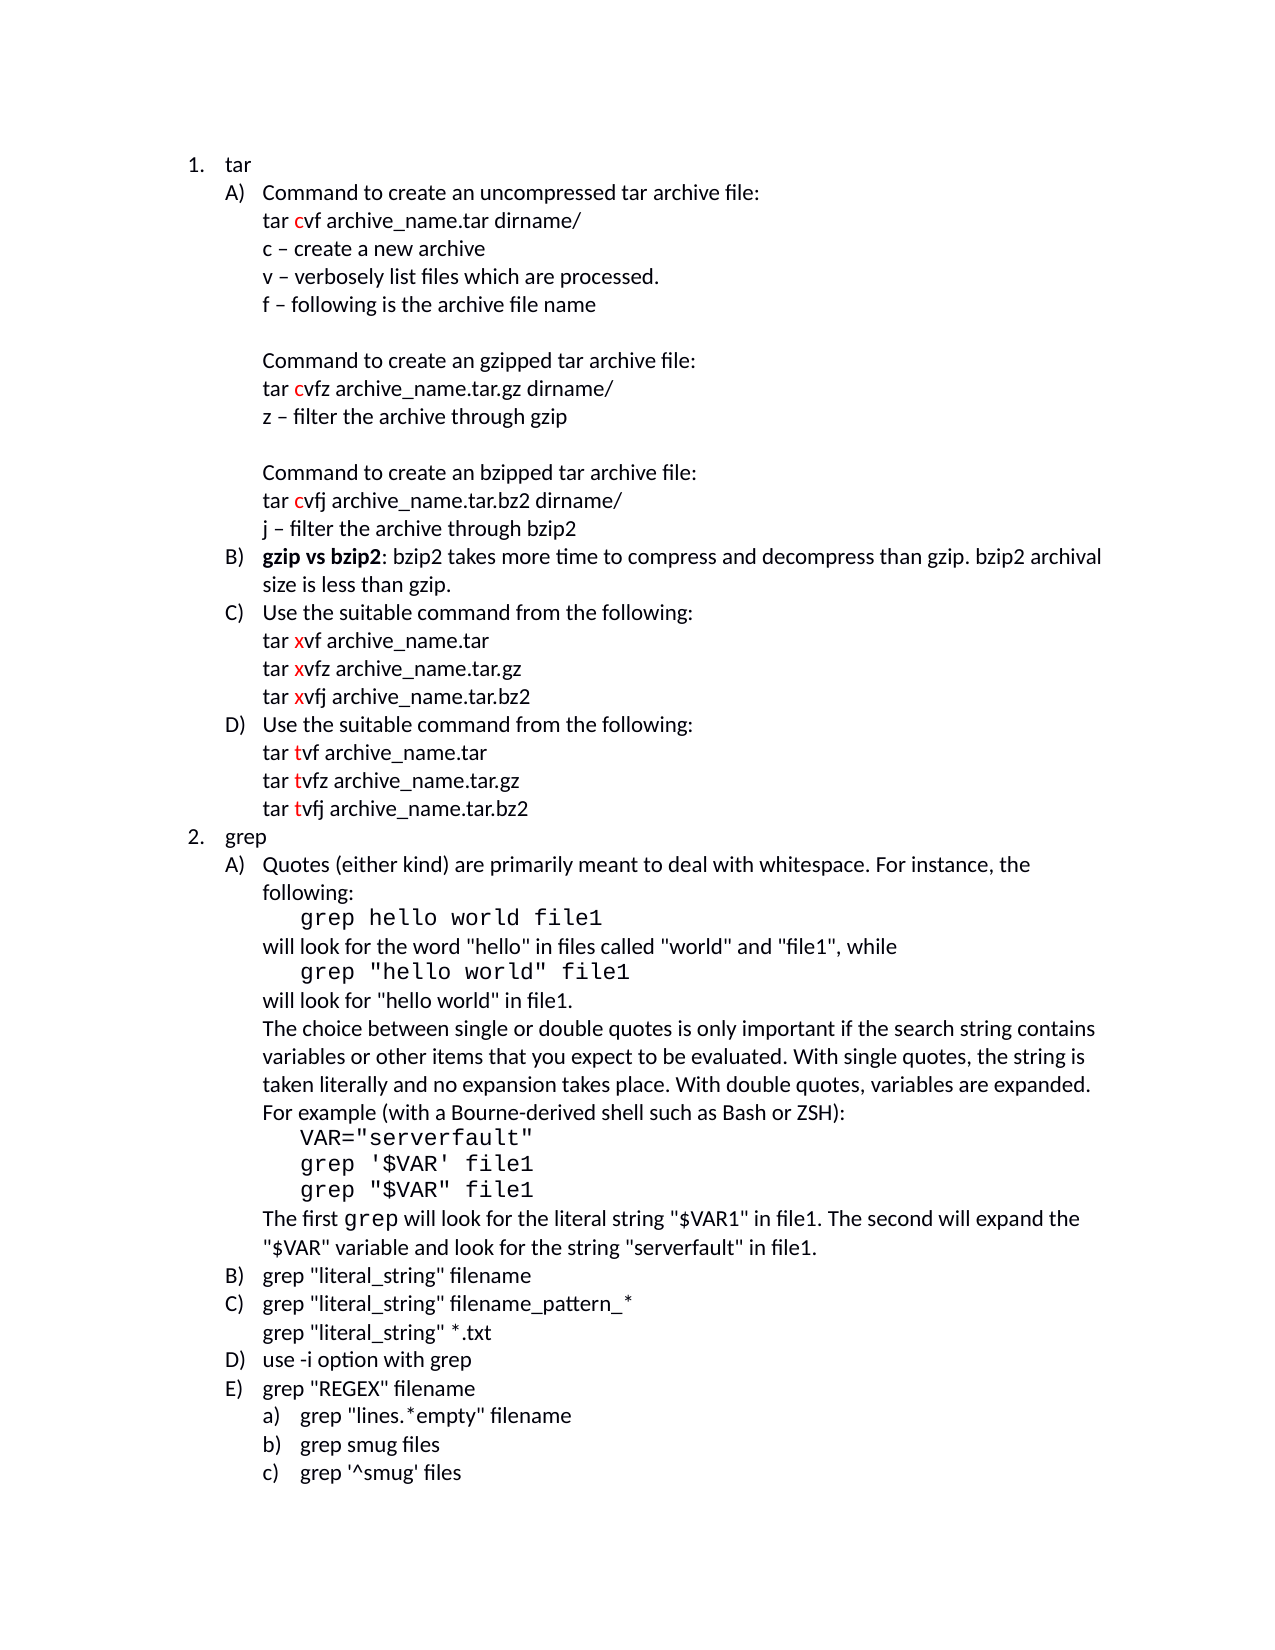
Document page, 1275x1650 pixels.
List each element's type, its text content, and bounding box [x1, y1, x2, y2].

list tar cvfj archive_name.tar.bz2 dirname/ [225, 486, 1125, 514]
list grep "REGEX" filename [225, 1374, 1125, 1402]
list The first grep will look for the literal string "$VAR1" in file1. The second will expand the "$VAR" variable and look for the string "serverfault" in file1. [225, 1204, 1125, 1262]
list c – create a new archive [225, 234, 1125, 262]
list tar cvfz archive_name.tar.gz dirname/ [225, 374, 1125, 402]
list Quotes (either kind) are primarily meant to deal with whitespace. For instance, the following: [225, 851, 1125, 907]
list tar tvfj archive_name.tar.bz2 [225, 794, 1125, 822]
list tar xvfz archive_name.tar.gz [225, 654, 1125, 682]
list grep "hello world" file1 [262, 961, 1125, 986]
list grep "$VAR" file1 [262, 1178, 1125, 1204]
list Command to create an uncompressed tar archive file: [225, 178, 1125, 206]
list grep "literal_string" *.txt [225, 1318, 1125, 1346]
list grep hello world file1 [262, 907, 1125, 932]
list grep smug files [262, 1430, 1125, 1458]
list Command to create an bzipped tar archive file: [225, 458, 1125, 486]
list grep "literal_string" filename_pattern_* [225, 1289, 1125, 1318]
list grep "literal_string" filename [225, 1262, 1125, 1289]
list f – following is the archive file name [225, 290, 1125, 318]
list gzip vs bzip2: bzip2 takes more time to compress and decompress than gzip. bzip2 archival size is less than gzip. [225, 542, 1125, 598]
list will look for the word "hello" in files called "world" and "file1", while [225, 932, 1125, 961]
list grep [187, 822, 1125, 851]
list tar tvf archive_name.tar [225, 738, 1125, 766]
list Use the suitable command from the following: [225, 598, 1125, 626]
list The choice between single or double quotes is only important if the search string contains variables or other items that you expect to be evaluated. With single quotes, the string is taken literally and no expansion takes place. With double quotes, variables are expanded. For example (with a Bourne-derived shell such as Bash or ZSH): [225, 1014, 1125, 1127]
list v – verbosely list files which are processed. [225, 262, 1125, 290]
list tar xvf archive_name.tar [225, 626, 1125, 654]
list Use the suitable command from the following: [225, 710, 1125, 738]
list grep '$VAR' file1 [262, 1152, 1125, 1178]
list grep "lines.*empty" filename [262, 1402, 1125, 1430]
list grep '^smug' files [262, 1458, 1125, 1486]
list tar cvf archive_name.tar dirname/ [225, 206, 1125, 234]
list z – filter the archive through gzip [225, 402, 1125, 430]
list tar tvfz archive_name.tar.gz [225, 766, 1125, 794]
list tar xvfj archive_name.tar.bz2 [225, 682, 1125, 710]
list will look for "hello world" in file1. [225, 986, 1125, 1014]
list Command to create an gzipped tar archive file: [225, 346, 1125, 374]
list tar [187, 150, 1125, 178]
list j – filter the archive through bzip2 [225, 514, 1125, 542]
list use -i option with grep [225, 1346, 1125, 1374]
list VAR="serverfault" [262, 1127, 1125, 1152]
